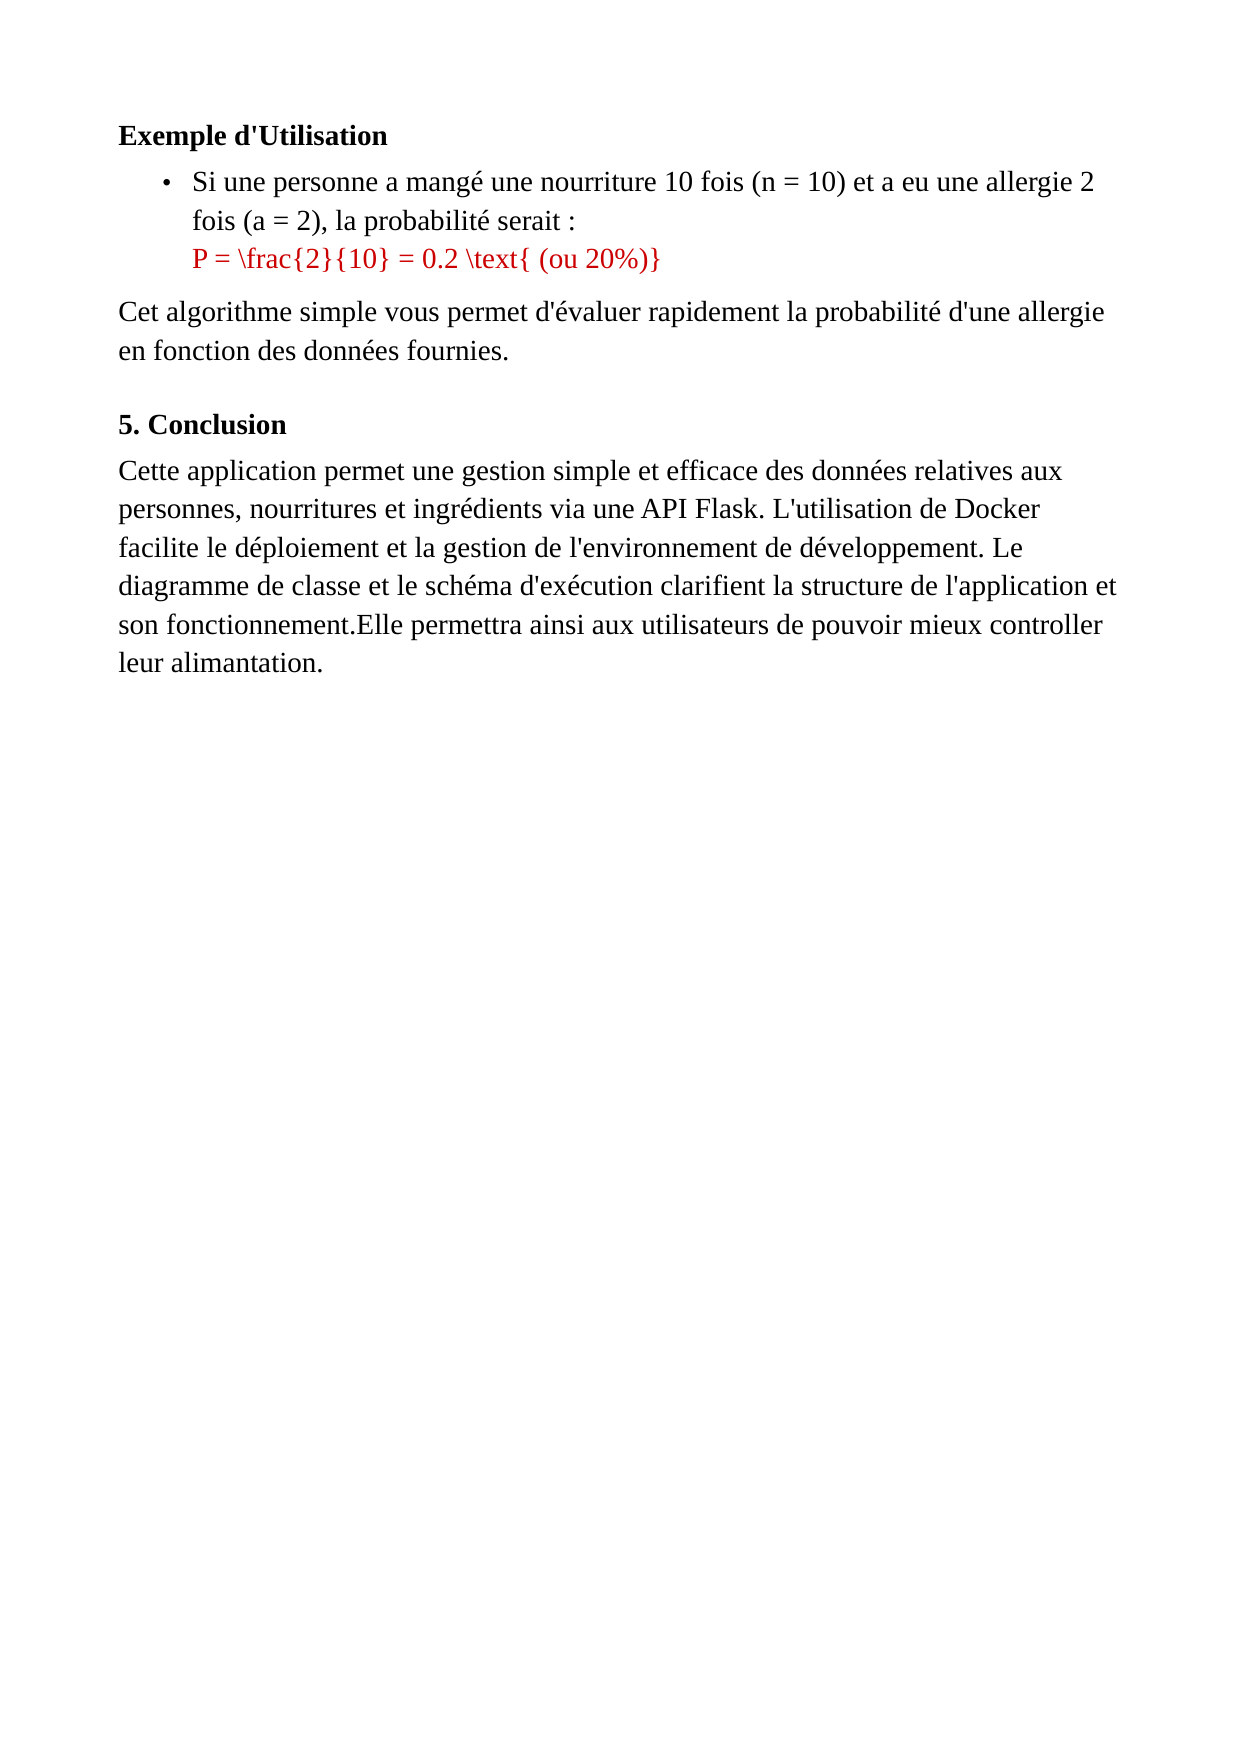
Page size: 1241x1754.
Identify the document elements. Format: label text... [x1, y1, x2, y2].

subtitle Exemple d'Utilisation [118, 118, 1122, 152]
subtitle 5. Conclusion [118, 407, 1122, 440]
text Cet algorithme simple vous permet d'évaluer rapidement la probabilité d'une allergie en fonction des données fournies. [118, 294, 1122, 366]
list P = \frac{2}{10} = 0.2 \text{ (ou 20%)} [162, 241, 1122, 275]
text Cette application permet une gestion simple et efficace des données relatives aux personnes, nourritures et ingrédients via une API Flask. L'utilisation de Docker facilite le déploiement et la gestion de l'environnement de développement. Le diagramme de classe et le schéma d'exécution clarifient la structure de l'application et son fonctionnement.Elle permettra ainsi aux utilisateurs de pouvoir mieux controller leur alimantation. [118, 453, 1122, 679]
list Si une personne a mangé une nourriture 10 fois (n = 10) et a eu une allergie 2 fois (a = 2), la probabilité serait : [162, 164, 1122, 236]
